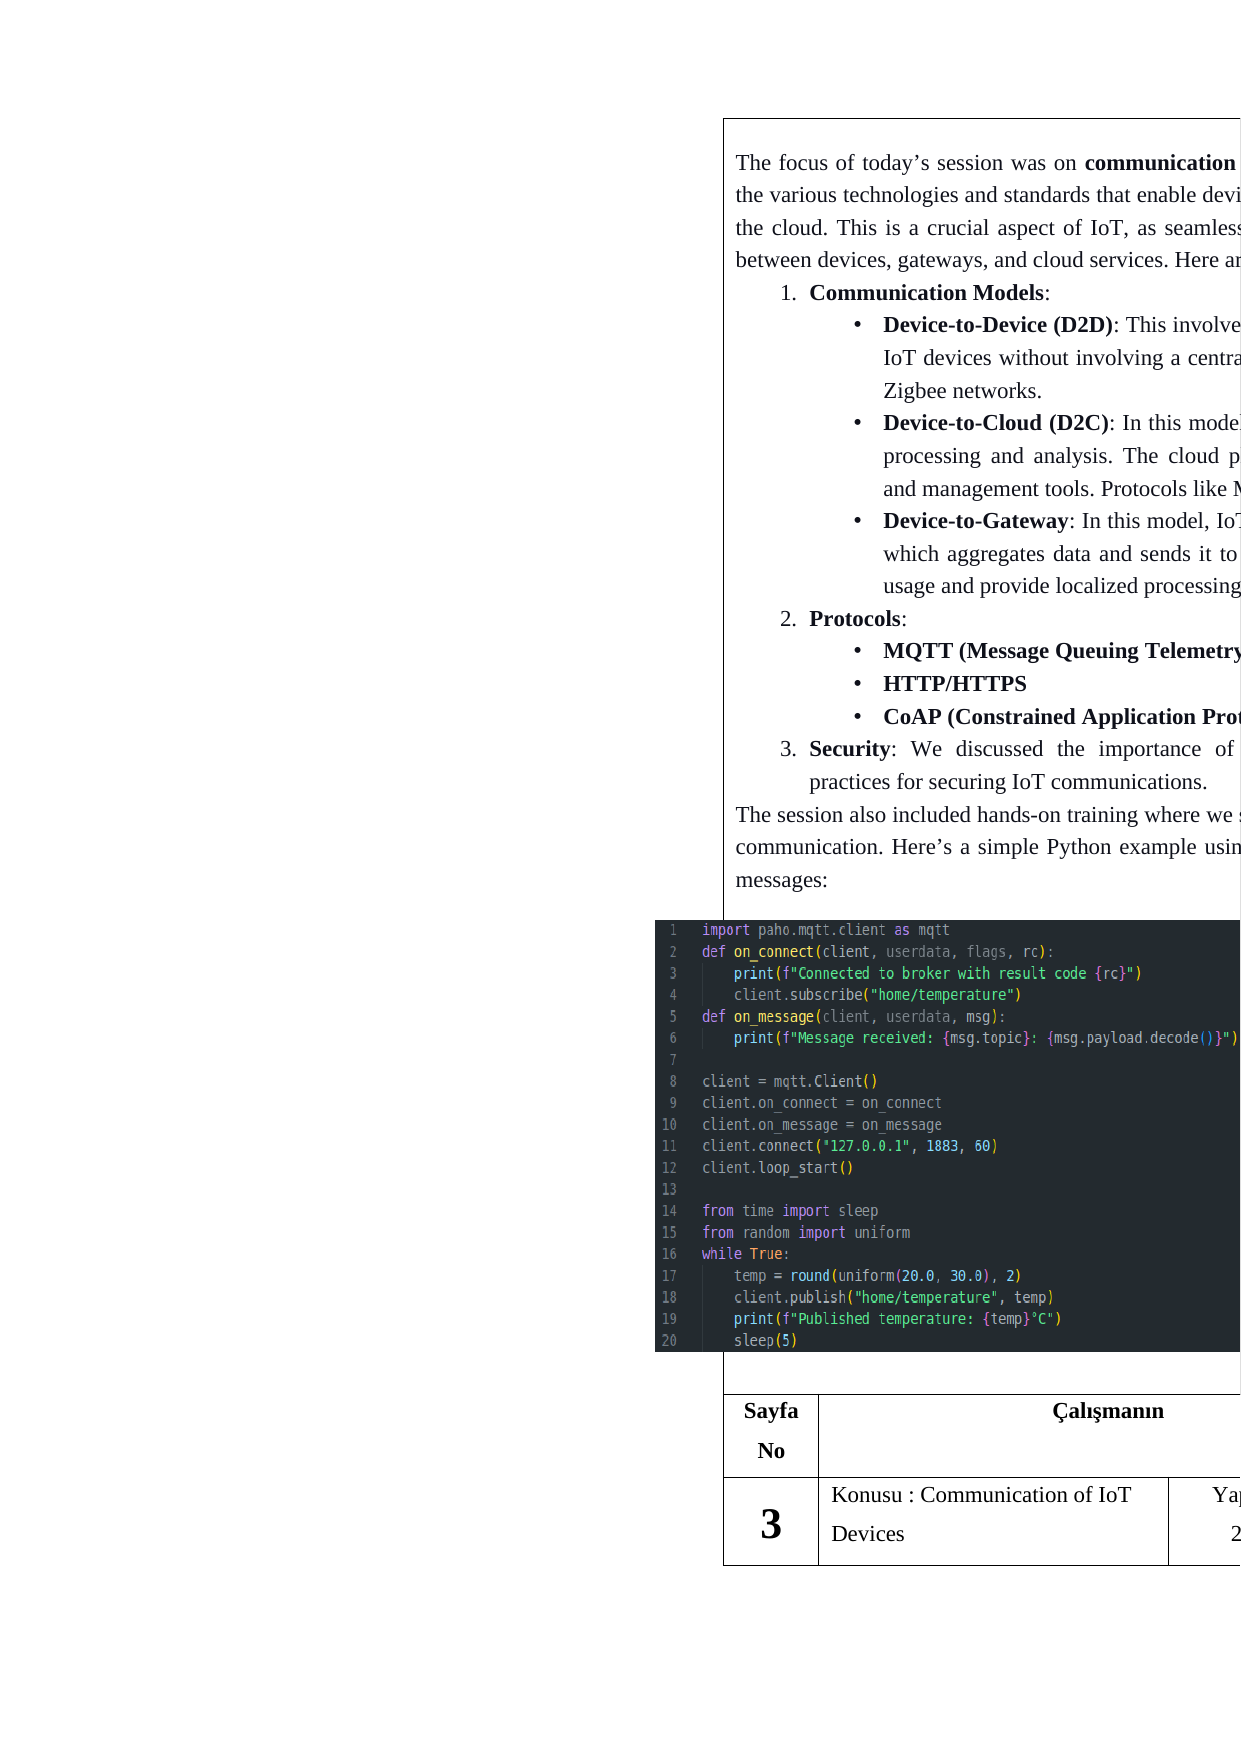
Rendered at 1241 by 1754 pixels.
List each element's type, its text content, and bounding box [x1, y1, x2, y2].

table_header The focus of today’s session was on communication protocols in IoT systems. We learned about the various technologies and standards that enable devices to communicate with each other and with the cloud. This is a crucial aspect of IoT, as seamless communication ensures data flows reliably between devices, gateways, and cloud services. Here are the key takeaways from the training: Communication Models: Device-to-Device (D2D): This involves direct communication between two or more IoT devices without involving a central server. It’s commonly used in Bluetooth or Zigbee networks. Device-to-Cloud (D2C): In this model, IoT devices send data to a cloud server for processing and analysis. The cloud platform typically provides storage, analysis, and management tools. Protocols like MQTT and HTTP are used here. Device-to-Gateway: In this model, IoT devices communicate with a local gateway, which aggregates data and sends it to the cloud. Gateways help reduce bandwidth usage and provide localized processing. Protocols: MQTT (Message Queuing Telemetry Transport) HTTP/HTTPS CoAP (Constrained Application Protocol) Security: We discussed the importance of encryption, authentication, and other best practices for securing IoT communications. The session also included hands-on training where we set up an MQTT broker and simulated device communication. Here’s a simple Python example using the paho-mqtt library to send and receive messages: [724, 119, 1240, 920]
picture [655, 920, 1240, 1352]
table_cell Konusu : Communication of IoT Devices [819, 1478, 1168, 1565]
table_cell Yapıldığı Tarih 20/11/2024 [1169, 1478, 1240, 1565]
table_cell Çalışmanın [819, 1395, 1240, 1477]
table_cell 3 [724, 1478, 818, 1565]
table_cell Sayfa No [724, 1395, 818, 1477]
